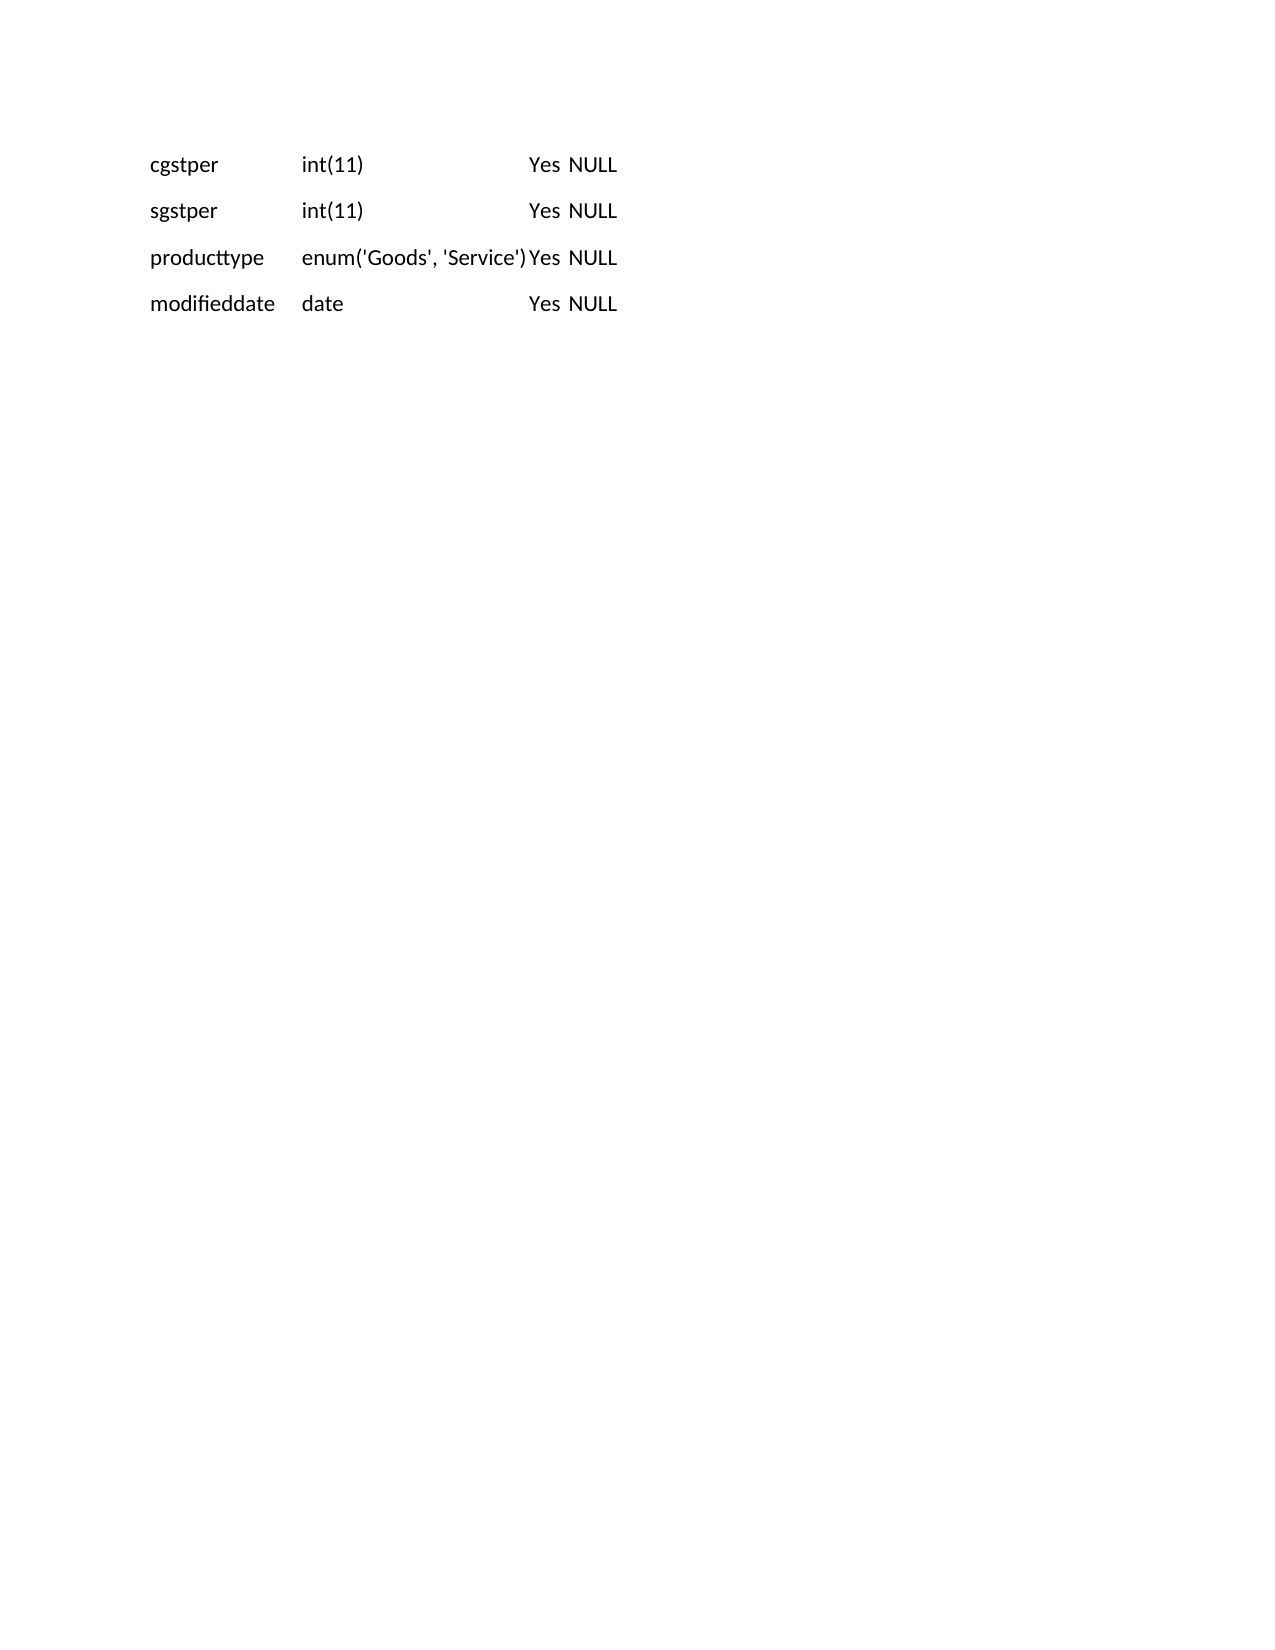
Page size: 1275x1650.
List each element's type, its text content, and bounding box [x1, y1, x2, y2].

table_cell [711, 289, 814, 336]
table_cell cgstper [149, 150, 301, 196]
table_cell enum('Goods', 'Service') [301, 243, 528, 289]
table_cell [711, 243, 814, 289]
table_cell modifieddate [149, 289, 301, 336]
table_cell NULL [567, 289, 638, 336]
table_cell [711, 150, 814, 196]
table_cell [638, 243, 711, 289]
table_cell [638, 150, 711, 196]
table_cell date [301, 289, 528, 336]
table_cell [638, 289, 711, 336]
table_cell Yes [528, 196, 567, 243]
table_cell Yes [528, 289, 567, 336]
table_cell Yes [528, 243, 567, 289]
table_cell producttype [149, 243, 301, 289]
table_cell sgstper [149, 196, 301, 243]
table_cell NULL [567, 196, 638, 243]
table_cell int(11) [301, 196, 528, 243]
table_cell [815, 150, 919, 196]
table_cell [815, 243, 919, 289]
table_cell NULL [567, 243, 638, 289]
table_cell Yes [528, 150, 567, 196]
table_cell int(11) [301, 150, 528, 196]
table_cell [711, 196, 814, 243]
table_cell [638, 196, 711, 243]
table_cell [815, 196, 919, 243]
table_cell [815, 289, 919, 336]
table_cell NULL [567, 150, 638, 196]
